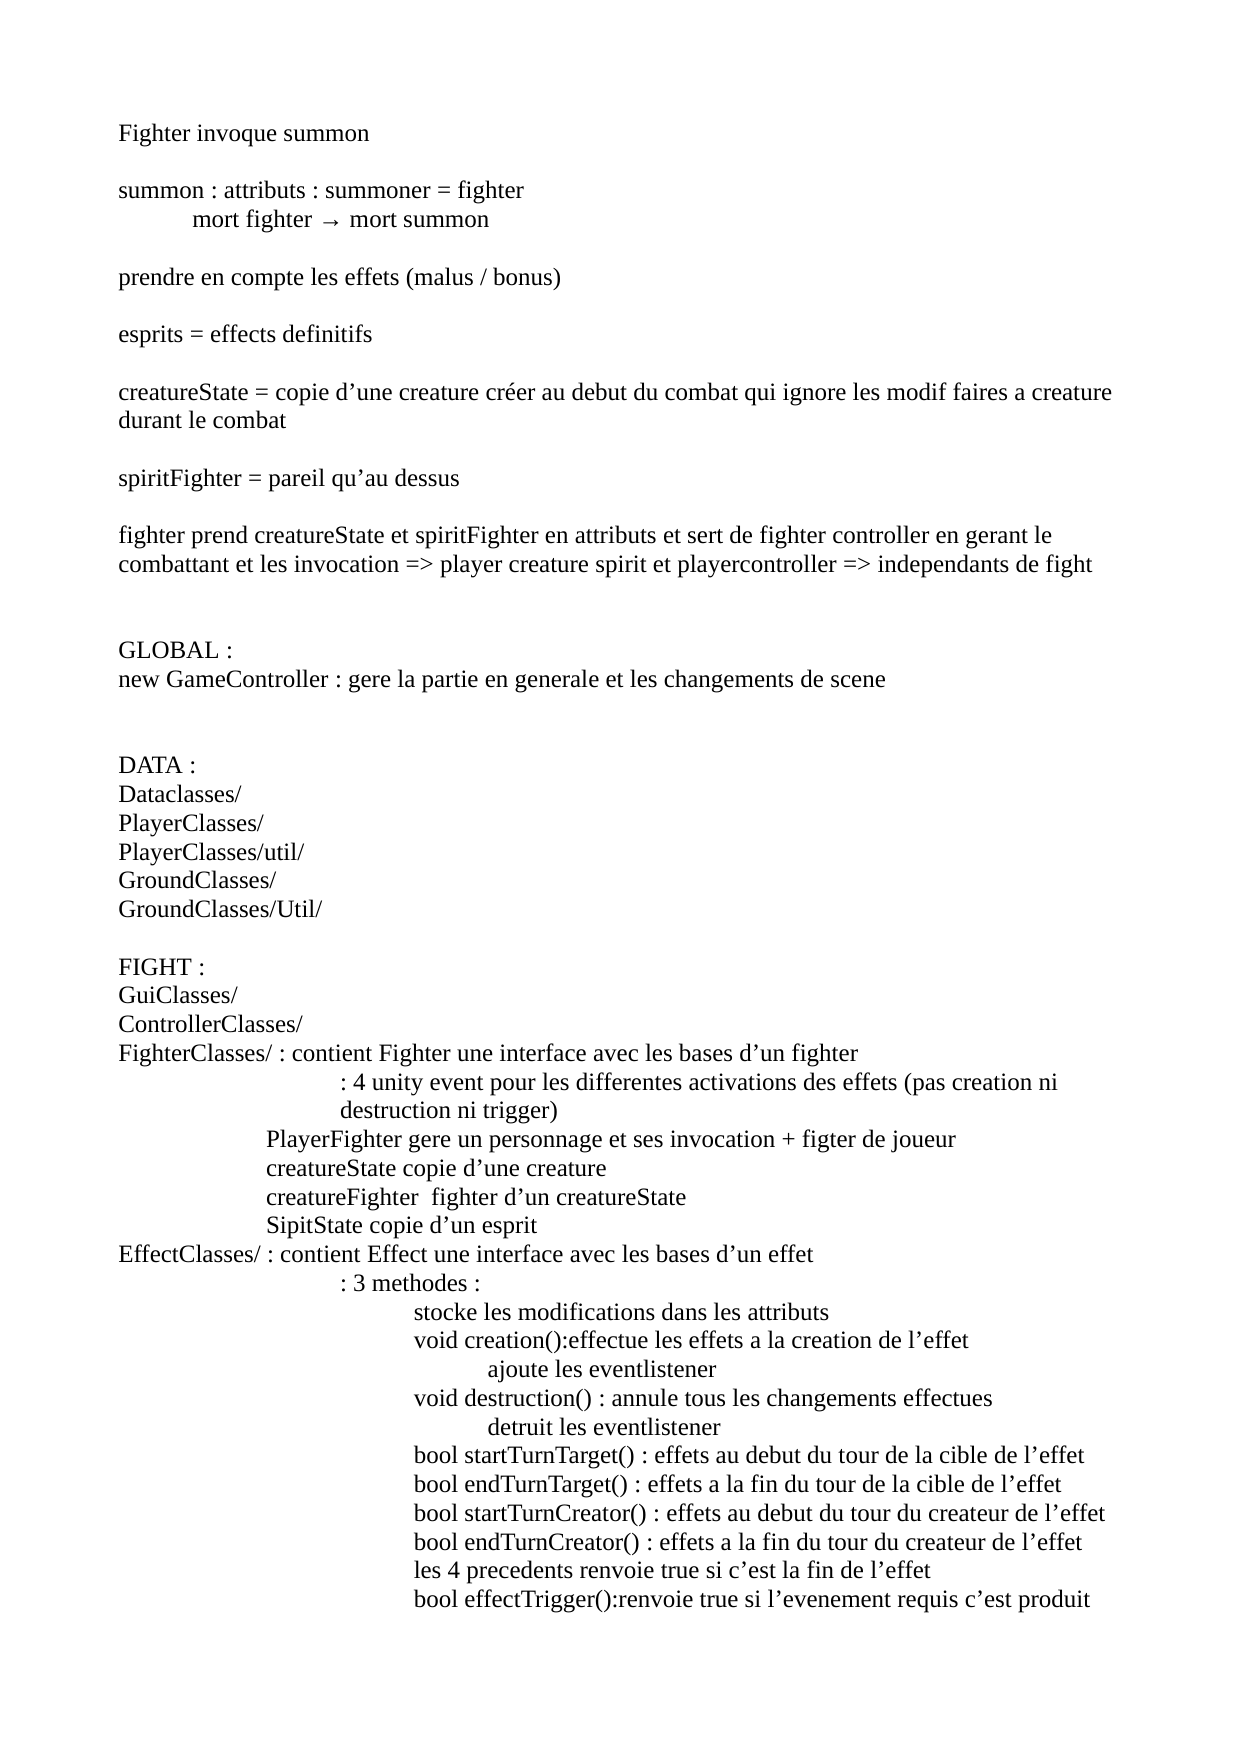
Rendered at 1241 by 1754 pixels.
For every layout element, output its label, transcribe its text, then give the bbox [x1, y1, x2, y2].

text creatureState copie d’une creature [118, 1153, 1122, 1182]
text ControllerClasses/ [118, 1009, 1122, 1038]
text fighter prend creatureState et spiritFighter en attributs et sert de fighter controller en gerant le combattant et les invocation => player creature spirit et playercontroller => independants de fight [118, 521, 1122, 578]
text stocke les modifications dans les attributs [118, 1297, 1122, 1326]
text mort fighter → mort summon [118, 204, 1122, 233]
text esprits = effects definitifs [118, 319, 1122, 348]
text SipitState copie d’un esprit [118, 1211, 1122, 1239]
text ajoute les eventlistener [118, 1354, 1122, 1383]
text GroundClasses/Util/ [118, 894, 1122, 923]
text FighterClasses/ : contient Fighter une interface avec les bases d’un fighter [118, 1038, 1122, 1067]
text creatureState = copie d’une creature créer au debut du combat qui ignore les modif faires a creature durant le combat [118, 377, 1122, 434]
text creatureFighter fighter d’un creatureState [118, 1182, 1122, 1211]
text EffectClasses/ : contient Effect une interface avec les bases d’un effet [118, 1239, 1122, 1268]
text GLOBAL : [118, 636, 1122, 664]
text bool startTurnTarget() : effets au debut du tour de la cible de l’effet [118, 1441, 1122, 1469]
text les 4 precedents renvoie true si c’est la fin de l’effet [118, 1556, 1122, 1584]
text new GameController : gere la partie en generale et les changements de scene [118, 664, 1122, 693]
text : 4 unity event pour les differentes activations des effets (pas creation ni destruction ni trigger) [118, 1067, 1122, 1124]
text PlayerFighter gere un personnage et ses invocation + figter de joueur [118, 1124, 1122, 1153]
text bool endTurnCreator() : effets a la fin du tour du createur de l’effet [118, 1527, 1122, 1556]
text PlayerClasses/ [118, 808, 1122, 837]
text detruit les eventlistener [118, 1412, 1122, 1441]
text prendre en compte les effets (malus / bonus) [118, 262, 1122, 291]
text void creation():effectue les effets a la creation de l’effet [118, 1326, 1122, 1354]
text GuiClasses/ [118, 981, 1122, 1009]
text GroundClasses/ [118, 866, 1122, 894]
text Dataclasses/ [118, 779, 1122, 808]
text PlayerClasses/util/ [118, 837, 1122, 866]
text bool endTurnTarget() : effets a la fin du tour de la cible de l’effet [118, 1469, 1122, 1498]
text bool startTurnCreator() : effets au debut du tour du createur de l’effet [118, 1498, 1122, 1527]
text summon : attributs : summoner = fighter [118, 176, 1122, 204]
text DATA : [118, 751, 1122, 779]
text Fighter invoque summon [118, 118, 1122, 147]
text FIGHT : [118, 952, 1122, 981]
text bool effectTrigger():renvoie true si l’evenement requis c’est produit [118, 1584, 1122, 1613]
text void destruction() : annule tous les changements effectues [118, 1383, 1122, 1412]
text spiritFighter = pareil qu’au dessus [118, 463, 1122, 492]
text : 3 methodes : [118, 1268, 1122, 1297]
